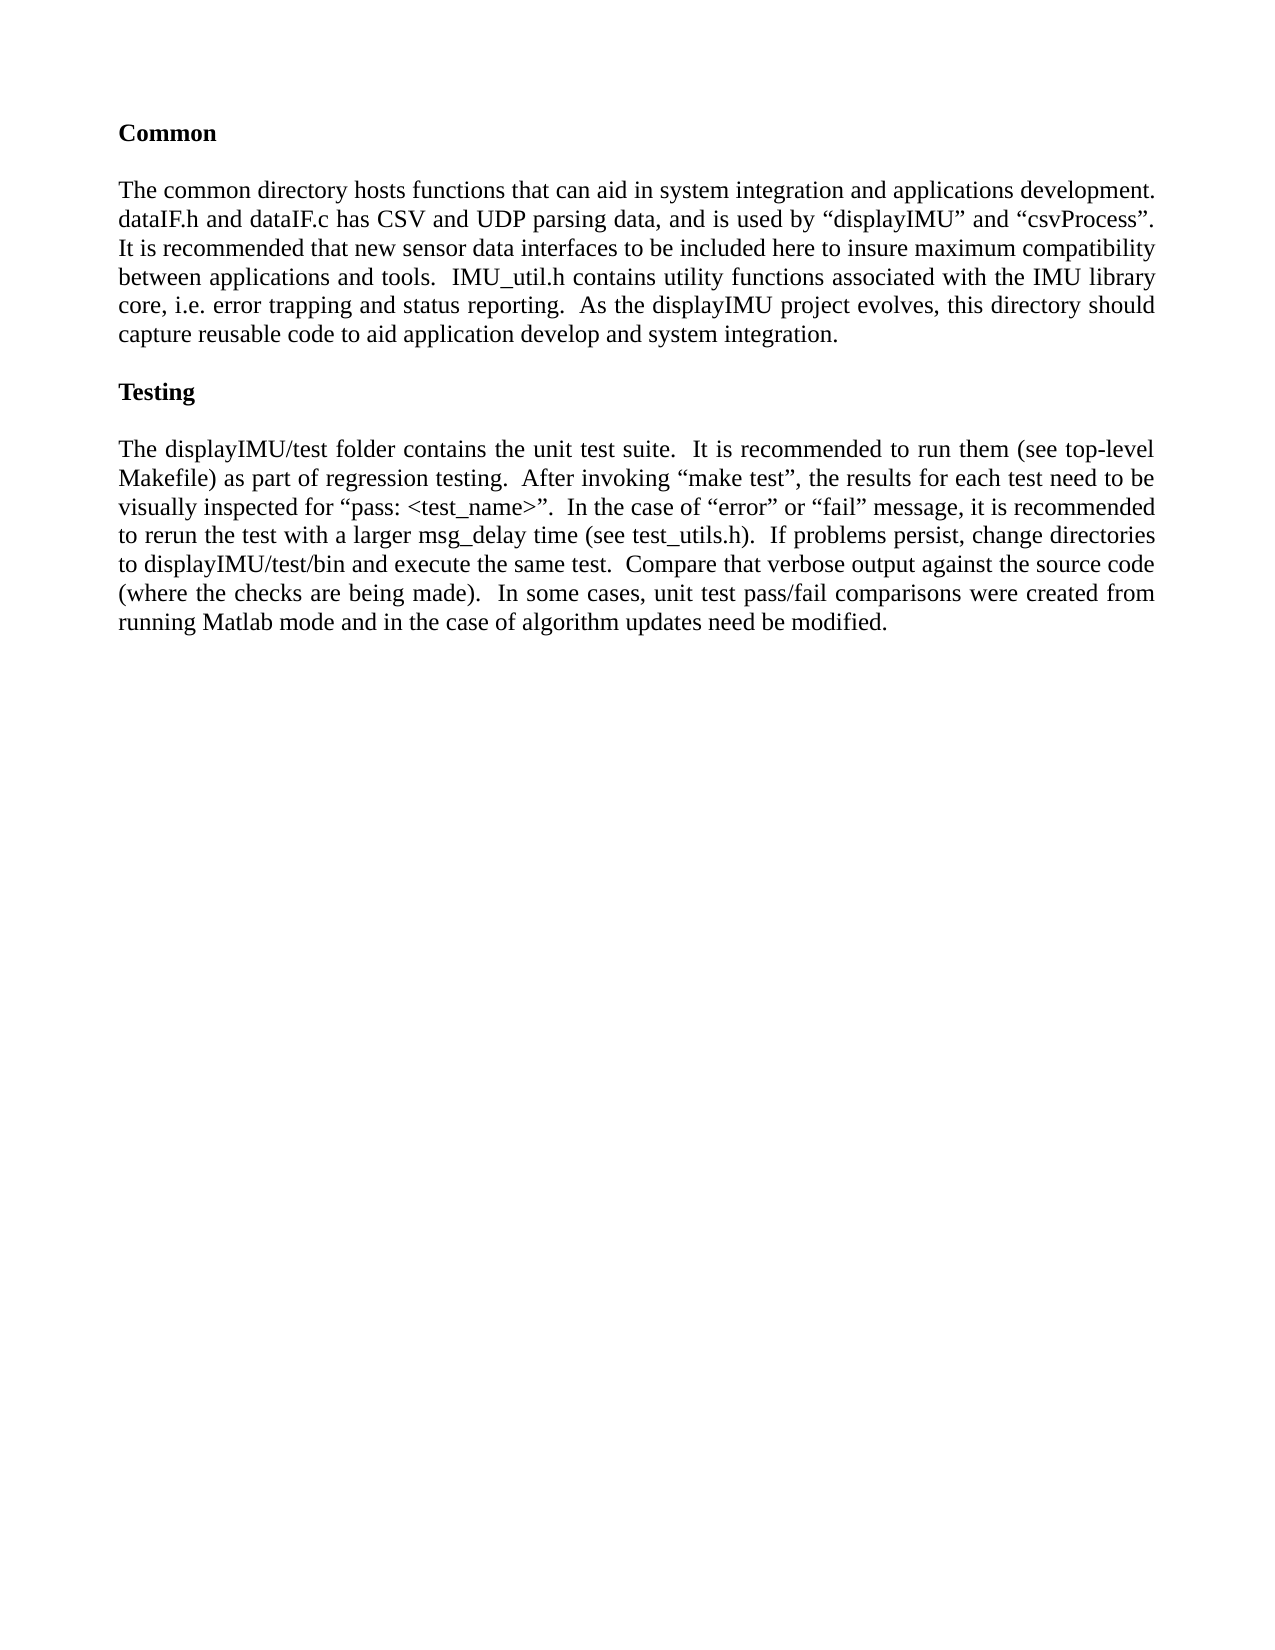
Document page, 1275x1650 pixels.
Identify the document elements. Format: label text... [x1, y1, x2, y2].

text The displayIMU/test folder contains the unit test suite. It is recommended to run them (see top-level Makefile) as part of regression testing. After invoking “make test”, the results for each test need to be visually inspected for “pass: <test_name>”. In the case of “error” or “fail” message, it is recommended to rerun the test with a larger msg_delay time (see test_utils.h). If problems persist, change directories to displayIMU/test/bin and execute the same test. Compare that verbose output against the source code (where the checks are being made). In some cases, unit test pass/fail comparisons were created from running Matlab mode and in the case of algorithm updates need be modified. [118, 434, 1157, 636]
text Testing [118, 377, 1157, 406]
text The common directory hosts functions that can aid in system integration and applications development. dataIF.h and dataIF.c has CSV and UDP parsing data, and is used by “displayIMU” and “csvProcess”. It is recommended that new sensor data interfaces to be included here to insure maximum compatibility between applications and tools. IMU_util.h contains utility functions associated with the IMU library core, i.e. error trapping and status reporting. As the displayIMU project evolves, this directory should capture reusable code to aid application develop and system integration. [118, 176, 1157, 348]
text Common [118, 118, 1157, 147]
